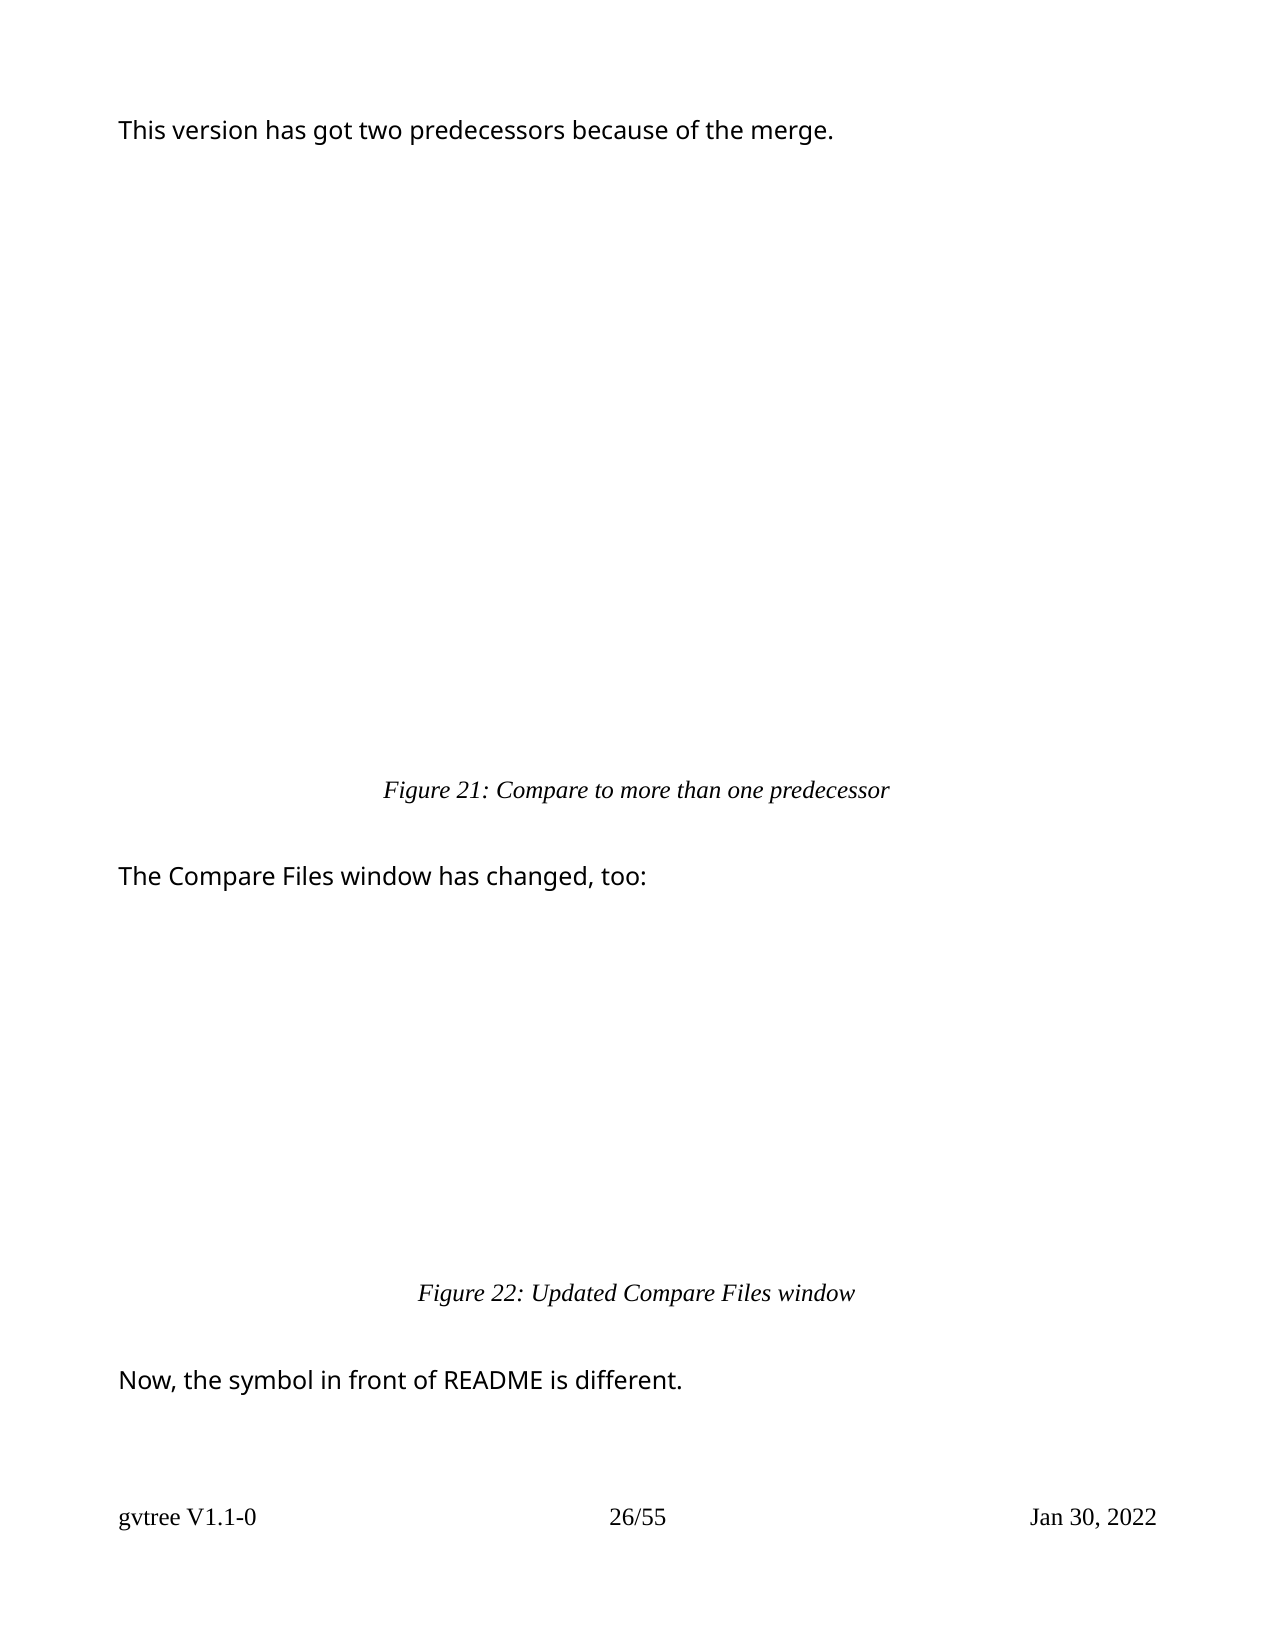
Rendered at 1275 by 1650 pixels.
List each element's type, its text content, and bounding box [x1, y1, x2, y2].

text Figure 22: Updated Compare Files window [204, 918, 1071, 1307]
text This version has got two predecessors because of the merge. [118, 118, 1157, 144]
text Figure 21: Compare to more than one predecessor [227, 172, 1048, 804]
text The Compare Files window has changed, too: [118, 864, 1157, 891]
text Now, the symbol in front of README is different. [118, 1369, 1157, 1395]
